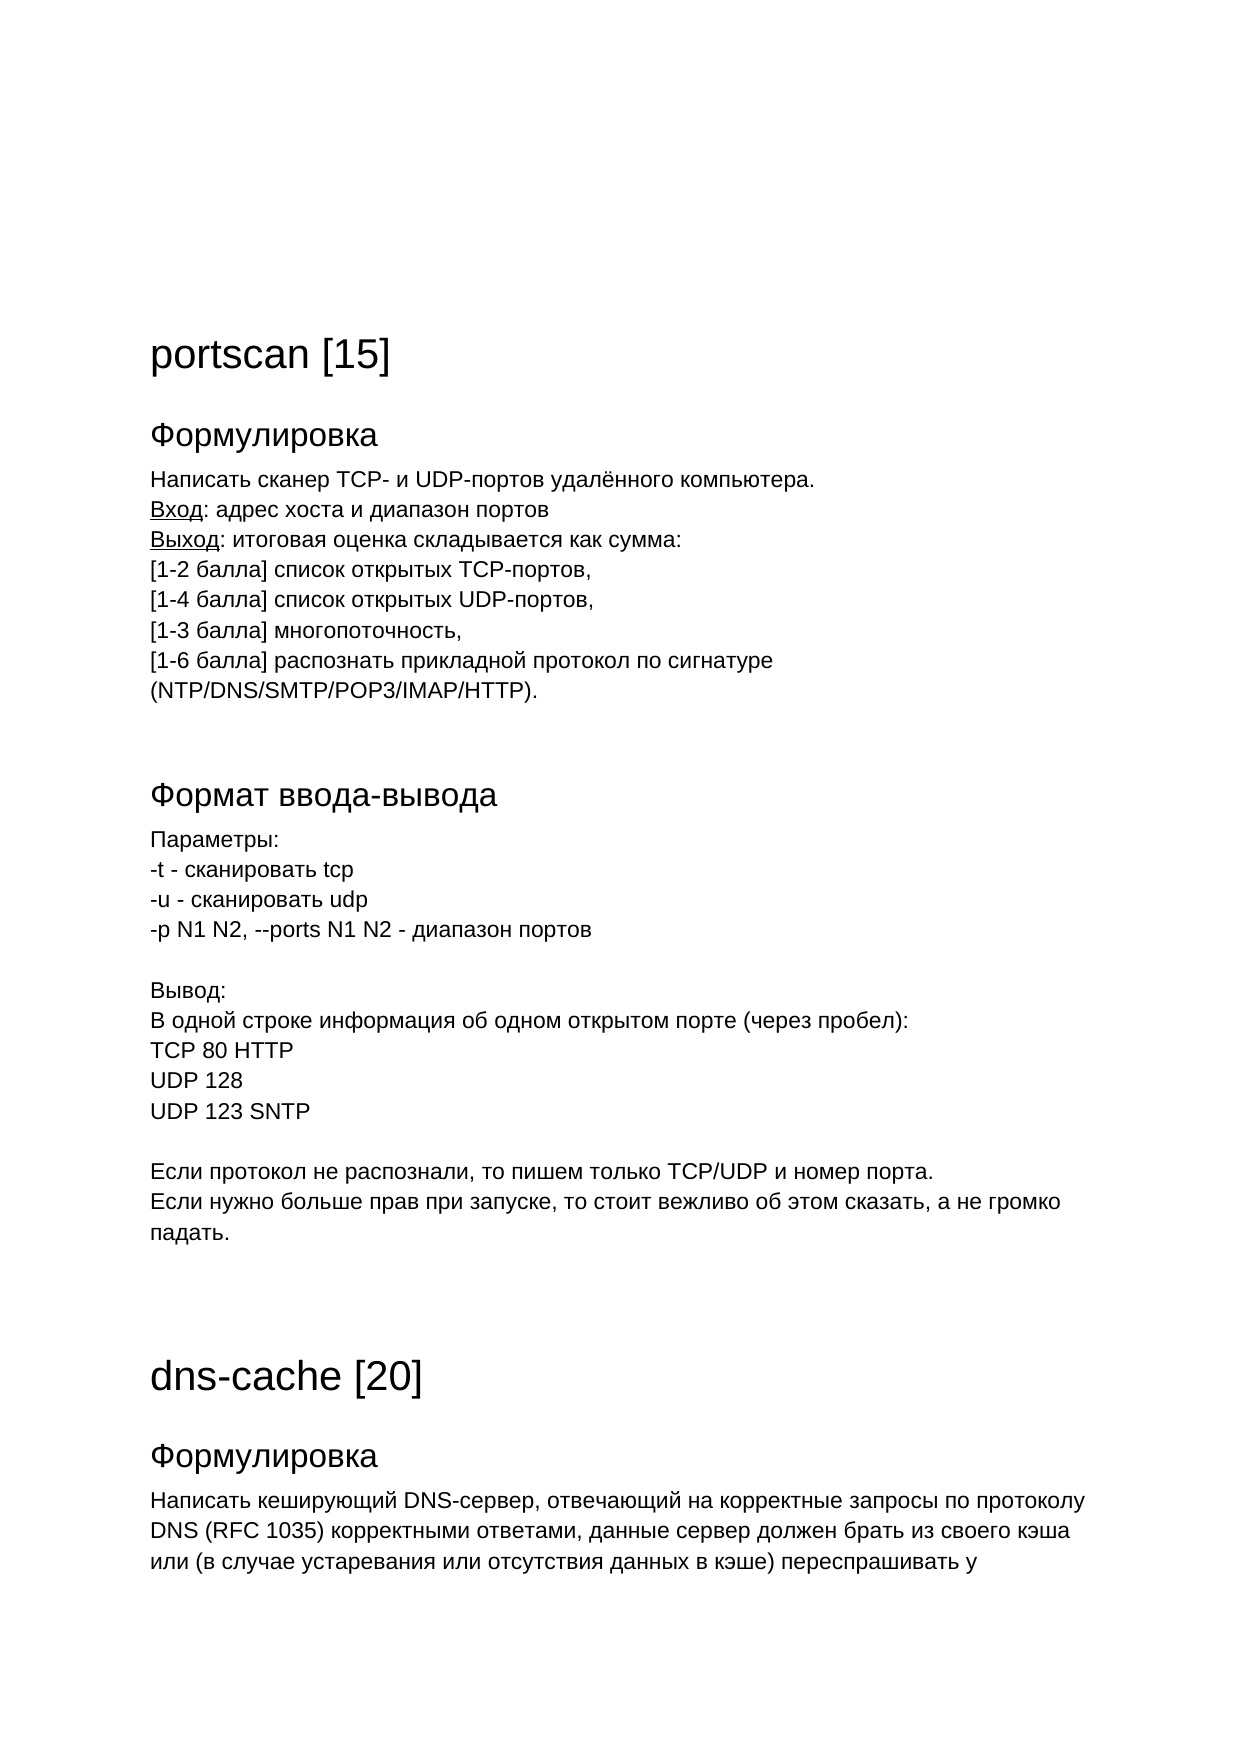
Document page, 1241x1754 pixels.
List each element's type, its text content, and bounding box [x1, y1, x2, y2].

text Если нужно больше прав при запуске, то стоит вежливо об этом сказать, а не громко падать. [150, 1188, 1090, 1245]
subtitle Формулировка [150, 414, 1090, 453]
subtitle dns-cache [20] [150, 1351, 1090, 1399]
text [1-4 балла] список открытых UDP-портов, [150, 586, 1090, 613]
text -t - сканировать tcp [150, 856, 1090, 882]
subtitle Формулировка [150, 1436, 1090, 1475]
text Вход: адрес хоста и диапазон портов [150, 496, 1090, 522]
text Написать сканер TCP- и UDP-портов удалённого компьютера. [150, 466, 1090, 492]
text [1-3 балла] многопоточность, [150, 617, 1090, 643]
text В одной строке информация об одном открытом порте (через пробел): [150, 1007, 1090, 1033]
text Параметры: [150, 826, 1090, 852]
text [1-6 балла] распознать прикладной протокол по сигнатуре (NTP/DNS/SMTP/POP3/IMAP/HTTP). [150, 647, 1090, 703]
subtitle portscan [15] [150, 329, 1090, 377]
text Выход: итоговая оценка складывается как сумма: [150, 526, 1090, 552]
text Если протокол не распознали, то пишем только TCP/UDP и номер порта. [150, 1158, 1090, 1184]
text -u - сканировать udp [150, 886, 1090, 913]
text Вывод: [150, 977, 1090, 1003]
text TCP 80 HTTP [150, 1037, 1090, 1064]
text Написать кеширующий DNS-сервер, отвечающий на корректные запросы по протоколу DNS (RFC 1035) корректными ответами, данные сервер должен брать из своего кэша или (в случае устаревания или отсутствия данных в кэше) переспрашивать у [150, 1487, 1090, 1574]
text UDP 128 [150, 1067, 1090, 1094]
text [1-2 балла] список открытых TCP-портов, [150, 556, 1090, 582]
subtitle Формат ввода-вывода [150, 775, 1090, 813]
text UDP 123 SNTP [150, 1098, 1090, 1124]
text -p N1 N2, --ports N1 N2 - диапазон портов [150, 916, 1090, 943]
